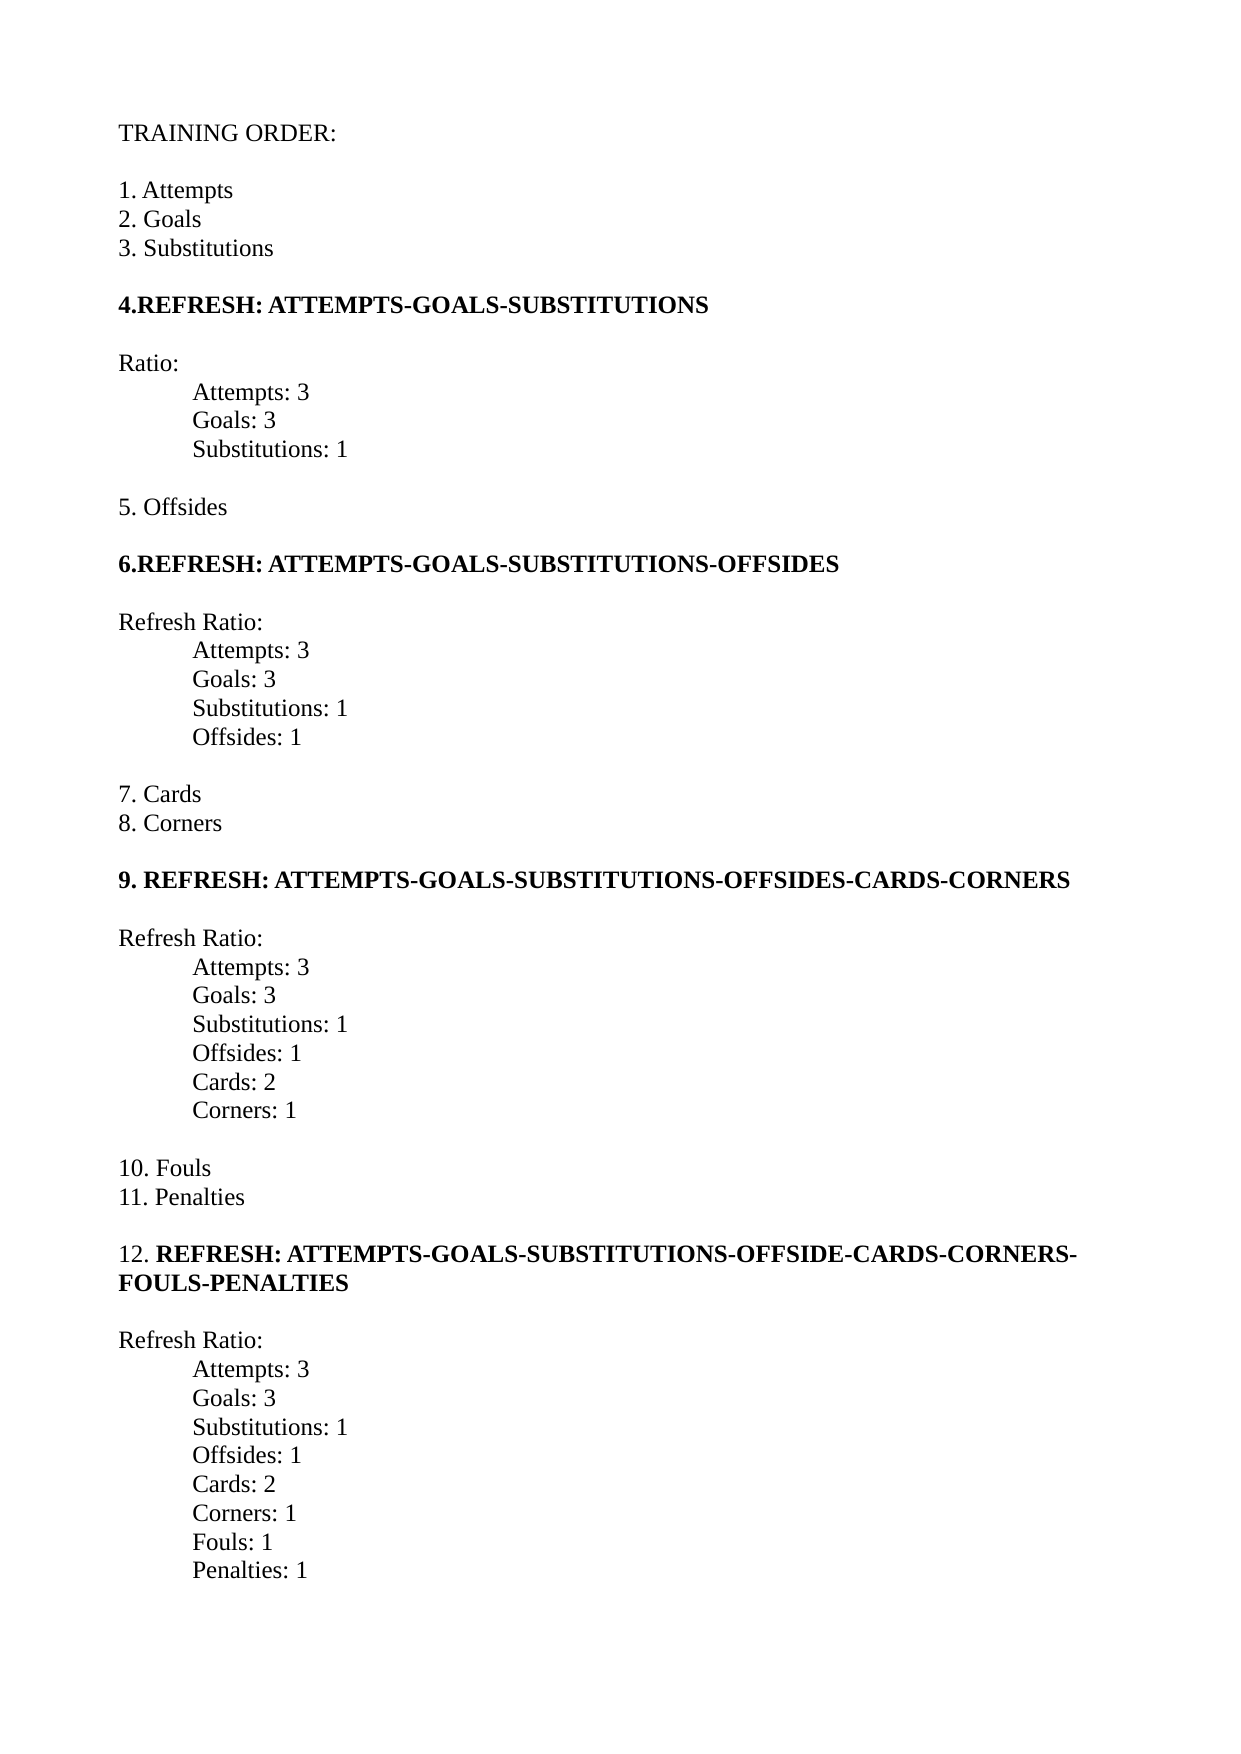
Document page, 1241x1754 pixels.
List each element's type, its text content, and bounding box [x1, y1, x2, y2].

text Refresh Ratio: [118, 1326, 1122, 1354]
text 8. Corners [118, 808, 1122, 837]
text Substitutions: 1 [118, 1412, 1122, 1441]
text Substitutions: 1 [118, 1009, 1122, 1038]
text Cards: 2 [118, 1469, 1122, 1498]
text Cards: 2 [118, 1067, 1122, 1096]
text Corners: 1 [118, 1498, 1122, 1527]
text 6.REFRESH: ATTEMPTS-GOALS-SUBSTITUTIONS-OFFSIDES [118, 549, 1122, 578]
text Ratio: [118, 348, 1122, 377]
text Refresh Ratio: [118, 607, 1122, 636]
text 1. Attempts [118, 176, 1122, 204]
text 4.REFRESH: ATTEMPTS-GOALS-SUBSTITUTIONS [118, 291, 1122, 319]
text 7. Cards [118, 779, 1122, 808]
text 11. Penalties [118, 1182, 1122, 1211]
text 3. Substitutions [118, 233, 1122, 262]
text Offsides: 1 [118, 1038, 1122, 1067]
text 2. Goals [118, 204, 1122, 233]
text Attempts: 3 [118, 952, 1122, 981]
text 12. REFRESH: ATTEMPTS-GOALS-SUBSTITUTIONS-OFFSIDE-CARDS-CORNERS-FOULS-PENALTIES [118, 1239, 1122, 1297]
text Substitutions: 1 [118, 693, 1122, 722]
text Goals: 3 [118, 981, 1122, 1009]
text Corners: 1 [118, 1096, 1122, 1124]
text Attempts: 3 [118, 377, 1122, 406]
text Offsides: 1 [118, 722, 1122, 751]
text Goals: 3 [118, 1383, 1122, 1412]
text Attempts: 3 [118, 636, 1122, 664]
text Goals: 3 [118, 406, 1122, 434]
text Goals: 3 [118, 664, 1122, 693]
text Offsides: 1 [118, 1441, 1122, 1469]
text Attempts: 3 [118, 1354, 1122, 1383]
text Fouls: 1 [118, 1527, 1122, 1556]
text 10. Fouls [118, 1153, 1122, 1182]
text Penalties: 1 [118, 1556, 1122, 1584]
text 5. Offsides [118, 492, 1122, 521]
text TRAINING ORDER: [118, 118, 1122, 147]
text Refresh Ratio: [118, 923, 1122, 952]
text Substitutions: 1 [118, 434, 1122, 463]
text 9. REFRESH: ATTEMPTS-GOALS-SUBSTITUTIONS-OFFSIDES-CARDS-CORNERS [118, 866, 1122, 894]
